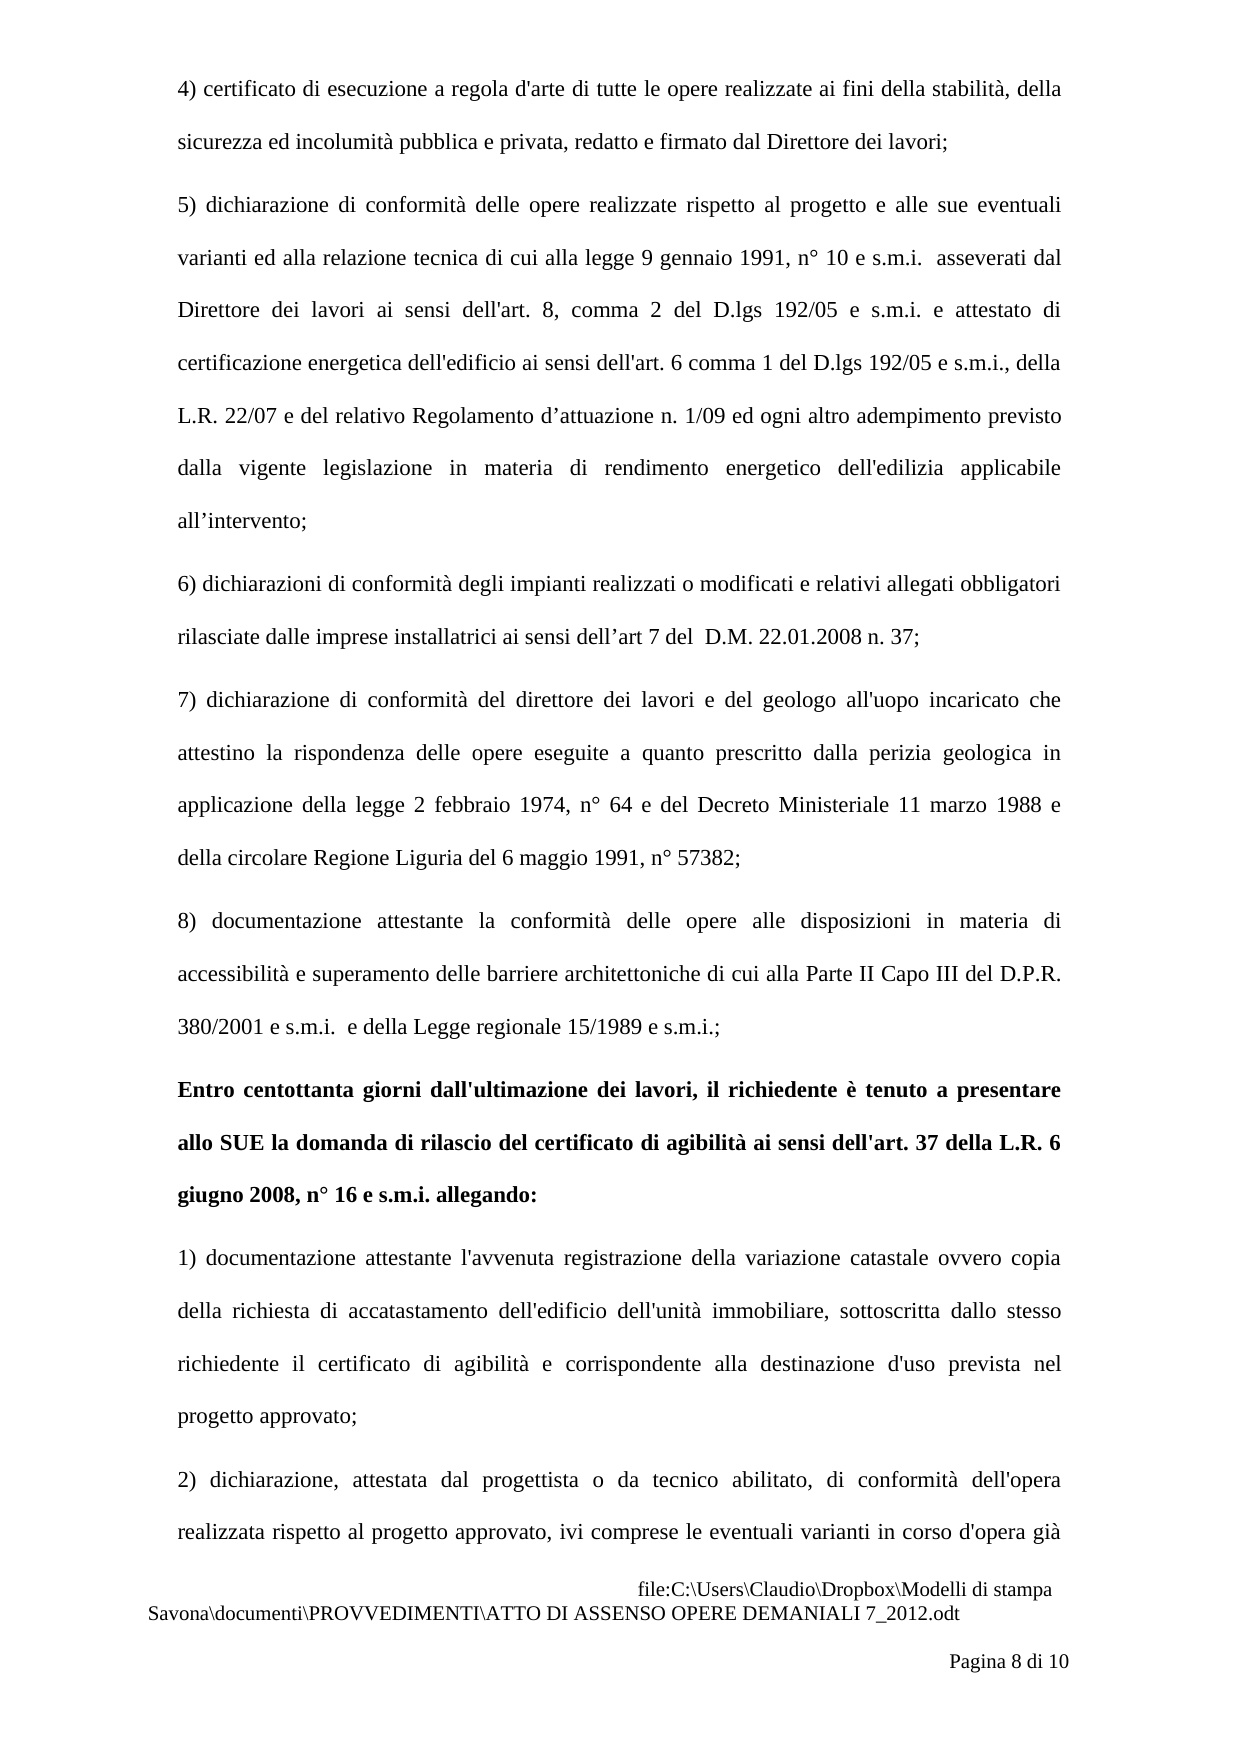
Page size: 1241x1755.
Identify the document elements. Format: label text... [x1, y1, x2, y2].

text Entro centottanta giorni dall'ultimazione dei lavori, il richiedente è tenuto a presentare allo SUE la domanda di rilascio del certificato di agibilità ai sensi dell'art. 37 della L.R. 6 giugno 2008, n° 16 e s.m.i. allegando: [177, 1076, 1063, 1208]
text 2) dichiarazione, attestata dal progettista o da tecnico abilitato, di conformità dell'opera realizzata rispetto al progetto approvato, ivi comprese le eventuali varianti in corso d'opera già [177, 1466, 1063, 1545]
text 4) certificato di esecuzione a regola d'arte di tutte le opere realizzate ai fini della stabilità, della sicurezza ed incolumità pubblica e privata, redatto e firmato dal Direttore dei lavori; [177, 75, 1063, 154]
text 6) dichiarazioni di conformità degli impianti realizzati o modificati e relativi allegati obbligatori rilasciate dalle imprese installatrici ai sensi dell’art 7 del D.M. 22.01.2008 n. 37; [177, 570, 1063, 649]
text 8) documentazione attestante la conformità delle opere alle disposizioni in materia di accessibilità e superamento delle barriere architettoniche di cui alla Parte II Capo III del D.P.R. 380/2001 e s.m.i. e della Legge regionale 15/1989 e s.m.i.; [177, 907, 1063, 1039]
text 5) dichiarazione di conformità delle opere realizzate rispetto al progetto e alle sue eventuali varianti ed alla relazione tecnica di cui alla legge 9 gennaio 1991, n° 10 e s.m.i. asseverati dal Direttore dei lavori ai sensi dell'art. 8, comma 2 del D.lgs 192/05 e s.m.i. e attestato di certificazione energetica dell'edificio ai sensi dell'art. 6 comma 1 del D.lgs 192/05 e s.m.i., della L.R. 22/07 e del relativo Regolamento d’attuazione n. 1/09 ed ogni altro adempimento previsto dalla vigente legislazione in materia di rendimento energetico dell'edilizia applicabile all’intervento; [177, 191, 1063, 533]
text 1) documentazione attestante l'avvenuta registrazione della variazione catastale ovvero copia della richiesta di accatastamento dell'edificio dell'unità immobiliare, sottoscritta dallo stesso richiedente il certificato di agibilità e corrispondente alla destinazione d'uso prevista nel progetto approvato; [177, 1244, 1063, 1429]
text 7) dichiarazione di conformità del direttore dei lavori e del geologo all'uopo incaricato che attestino la rispondenza delle opere eseguite a quanto prescritto dalla perizia geologica in applicazione della legge 2 febbraio 1974, n° 64 e del Decreto Ministeriale 11 marzo 1988 e della circolare Regione Liguria del 6 maggio 1991, n° 57382; [177, 686, 1063, 871]
